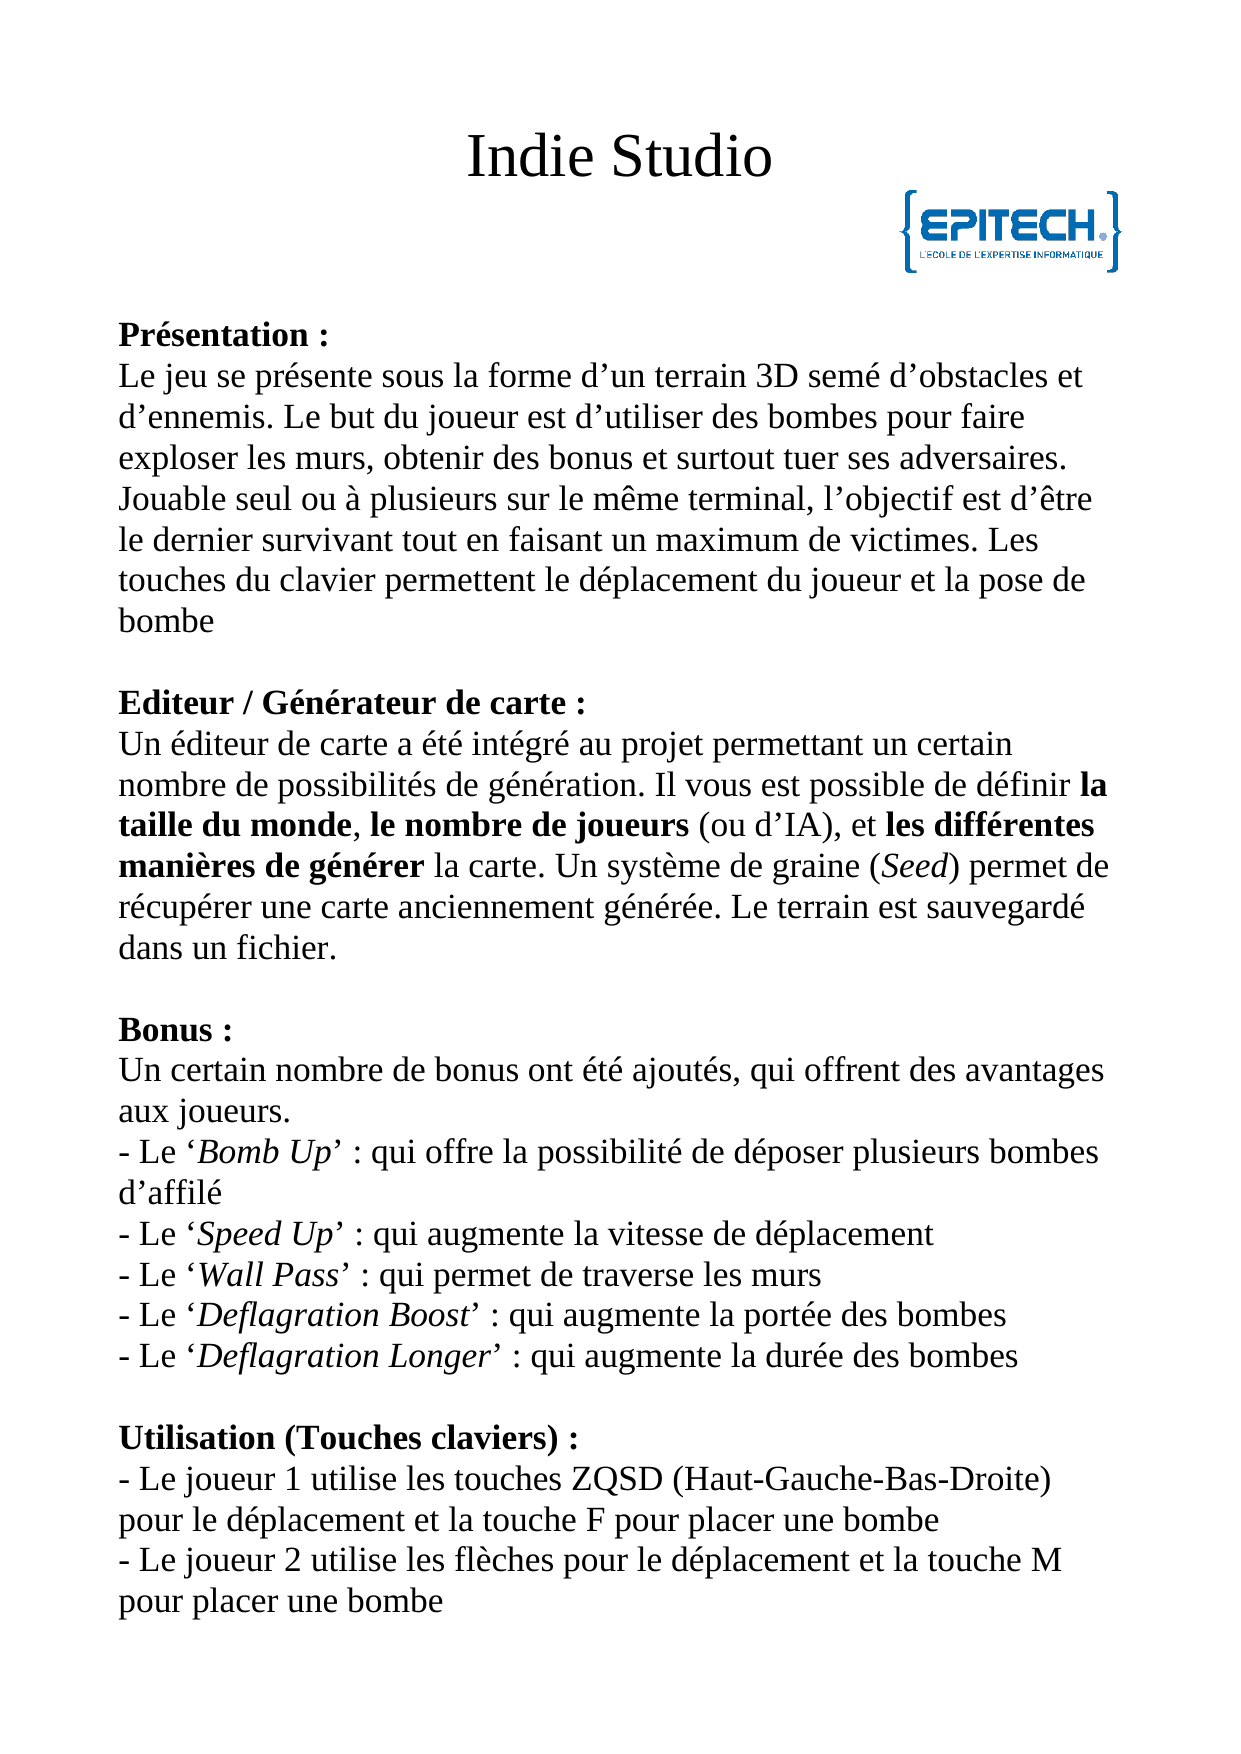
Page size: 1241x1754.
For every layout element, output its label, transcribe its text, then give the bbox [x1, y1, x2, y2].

text Le jeu se présente sous la forme d’un terrain 3D semé d’obstacles et d’ennemis. Le but du joueur est d’utiliser des bombes pour faire exploser les murs, obtenir des bonus et surtout tuer ses adversaires. Jouable seul ou à plusieurs sur le même terminal, l’objectif est d’être le dernier survivant tout en faisant un maximum de victimes. Les touches du clavier permettent le déplacement du joueur et la pose de bombe [118, 354, 1122, 640]
text Utilisation (Touches claviers) : [118, 1416, 1122, 1457]
picture [899, 190, 1123, 273]
text Bonus : [118, 1008, 1122, 1049]
text - Le joueur 1 utilise les touches ZQSD (Haut-Gauche-Bas-Droite) pour le déplacement et la touche F pour placer une bombe [118, 1457, 1122, 1539]
text Un certain nombre de bonus ont été ajoutés, qui offrent des avantages aux joueurs. [118, 1049, 1122, 1130]
text Indie Studio [118, 118, 1122, 190]
text - Le ‘Speed Up’ : qui augmente la vitesse de déplacement [118, 1212, 1122, 1253]
text - Le ‘Deflagration Longer’ : qui augmente la durée des bombes [118, 1334, 1122, 1375]
text Présentation : [118, 314, 1122, 354]
text Editeur / Générateur de carte : [118, 681, 1122, 722]
text - Le joueur 2 utilise les flèches pour le déplacement et la touche M pour placer une bombe [118, 1539, 1122, 1620]
text Un éditeur de carte a été intégré au projet permettant un certain nombre de possibilités de génération. Il vous est possible de définir la taille du monde, le nombre de joueurs (ou d’IA), et les différentes manières de générer la carte. Un système de graine (Seed) permet de récupérer une carte anciennement générée. Le terrain est sauvegardé dans un fichier. [118, 722, 1122, 967]
text - Le ‘Bomb Up’ : qui offre la possibilité de déposer plusieurs bombes d’affilé [118, 1130, 1122, 1212]
text - Le ‘Deflagration Boost’ : qui augmente la portée des bombes [118, 1294, 1122, 1334]
text - Le ‘Wall Pass’ : qui permet de traverse les murs [118, 1253, 1122, 1294]
